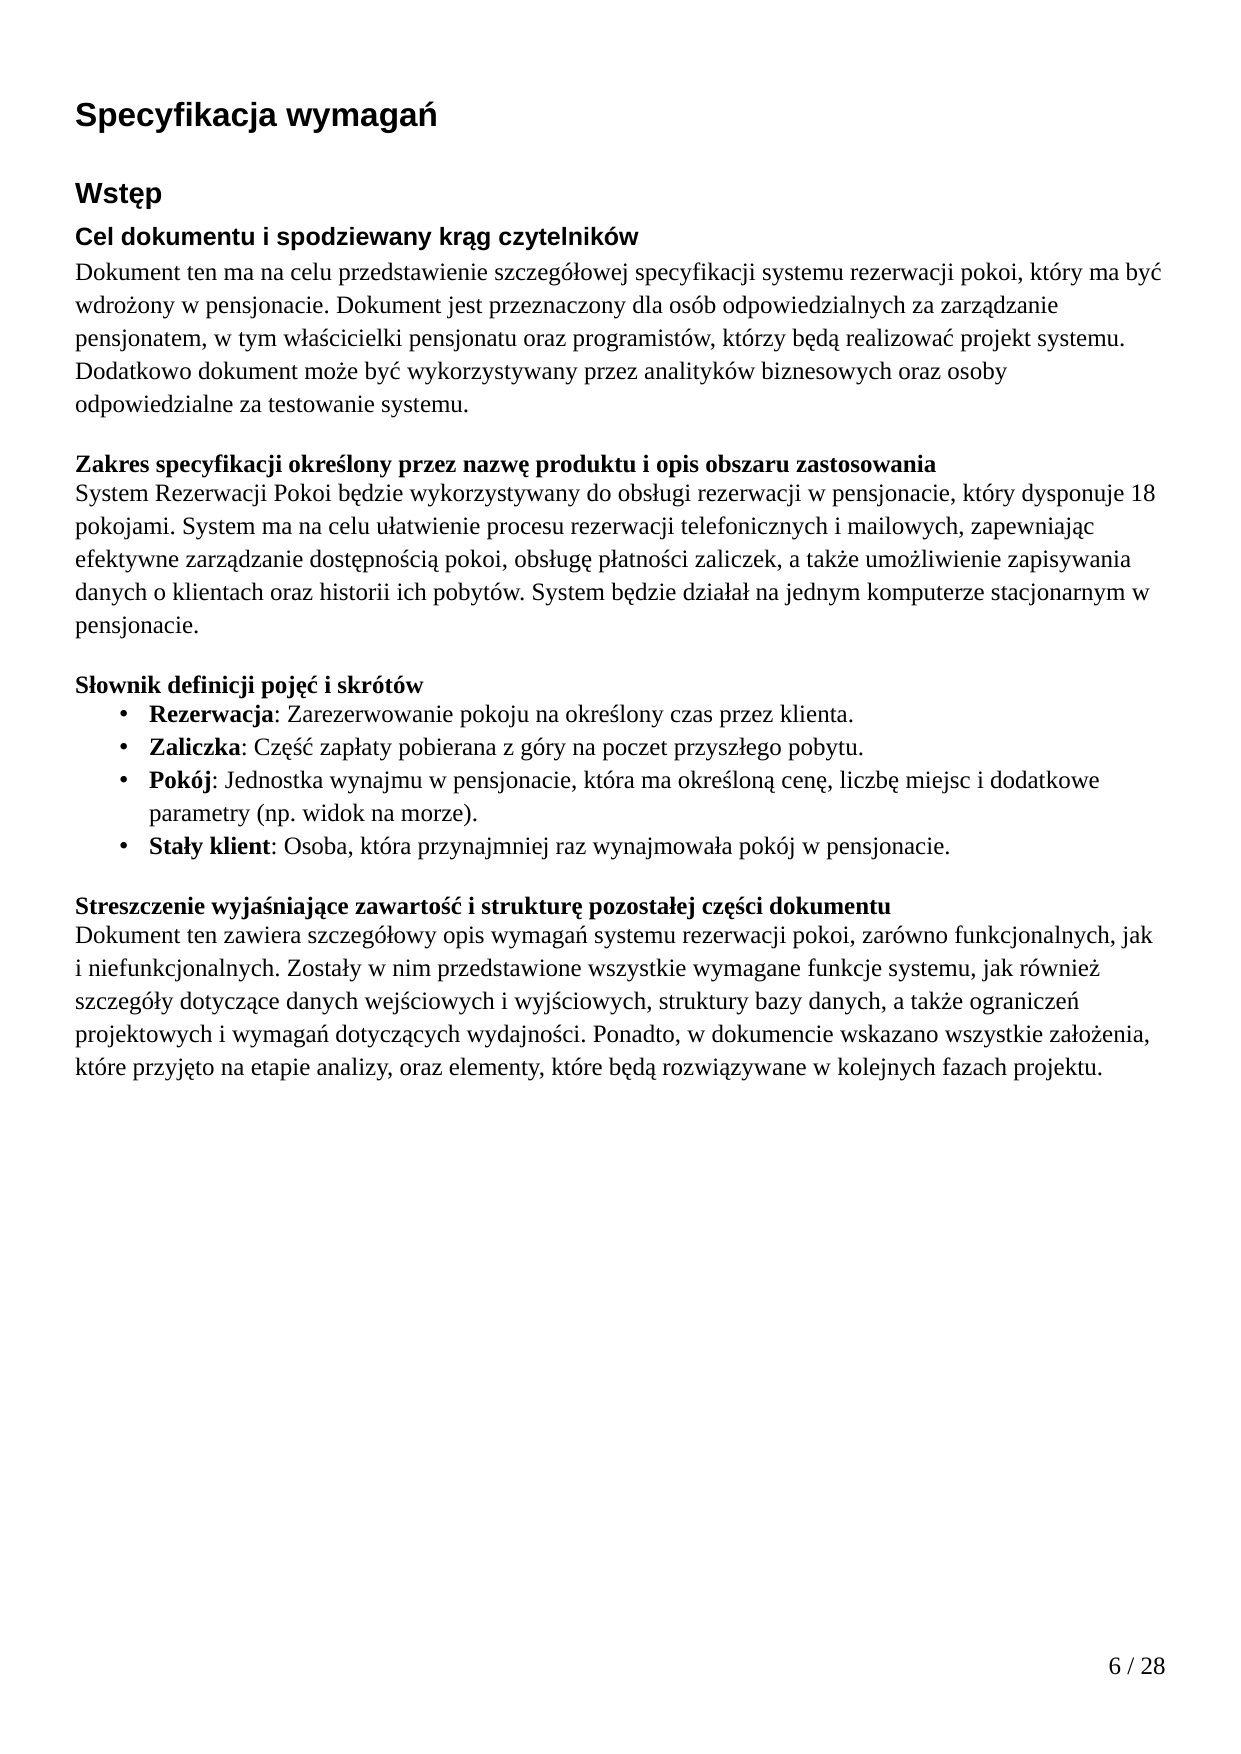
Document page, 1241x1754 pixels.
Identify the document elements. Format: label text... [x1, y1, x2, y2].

subtitle Zakres specyfikacji określony przez nazwę produktu i opis obszaru zastosowania [75, 449, 1165, 478]
text Dokument ten zawiera szczegółowy opis wymagań systemu rezerwacji pokoi, zarówno funkcjonalnych, jak i niefunkcjonalnych. Zostały w nim przedstawione wszystkie wymagane funkcje systemu, jak również szczegóły dotyczące danych wejściowych i wyjściowych, struktury bazy danych, a także ograniczeń projektowych i wymagań dotyczących wydajności. Ponadto, w dokumencie wskazano wszystkie założenia, które przyjęto na etapie analizy, oraz elementy, które będą rozwiązywane w kolejnych fazach projektu. [75, 920, 1165, 1081]
list Stały klient: Osoba, która przynajmniej raz wynajmowała pokój w pensjonacie. [119, 831, 1165, 860]
subtitle Słownik definicji pojęć i skrótów [75, 671, 1165, 699]
list Pokój: Jednostka wynajmu w pensjonacie, która ma określoną cenę, liczbę miejsc i dodatkowe parametry (np. widok na morze). [119, 765, 1165, 827]
text Dokument ten ma na celu przedstawienie szczegółowej specyfikacji systemu rezerwacji pokoi, który ma być wdrożony w pensjonacie. Dokument jest przeznaczony dla osób odpowiedzialnych za zarządzanie pensjonatem, w tym właścicielki pensjonatu oraz programistów, którzy będą realizować projekt systemu. Dodatkowo dokument może być wykorzystywany przez analityków biznesowych oraz osoby odpowiedzialne za testowanie systemu. [75, 257, 1165, 418]
subtitle Streszczenie wyjaśniające zawartość i strukturę pozostałej części dokumentu [75, 891, 1165, 920]
subtitle Specyfikacja wymagań [75, 94, 1165, 133]
list Zaliczka: Część zapłaty pobierana z góry na poczet przyszłego pobytu. [119, 732, 1165, 761]
list Rezerwacja: Zarezerwowanie pokoju na określony czas przez klienta. [119, 699, 1165, 728]
subtitle Cel dokumentu i spodziewany krąg czytelników [75, 222, 1165, 251]
subtitle Wstęp [75, 176, 1165, 210]
text System Rezerwacji Pokoi będzie wykorzystywany do obsługi rezerwacji w pensjonacie, który dysponuje 18 pokojami. System ma na celu ułatwienie procesu rezerwacji telefonicznych i mailowych, zapewniając efektywne zarządzanie dostępnością pokoi, obsługę płatności zaliczek, a także umożliwienie zapisywania danych o klientach oraz historii ich pobytów. System będzie działał na jednym komputerze stacjonarnym w pensjonacie. [75, 478, 1165, 639]
